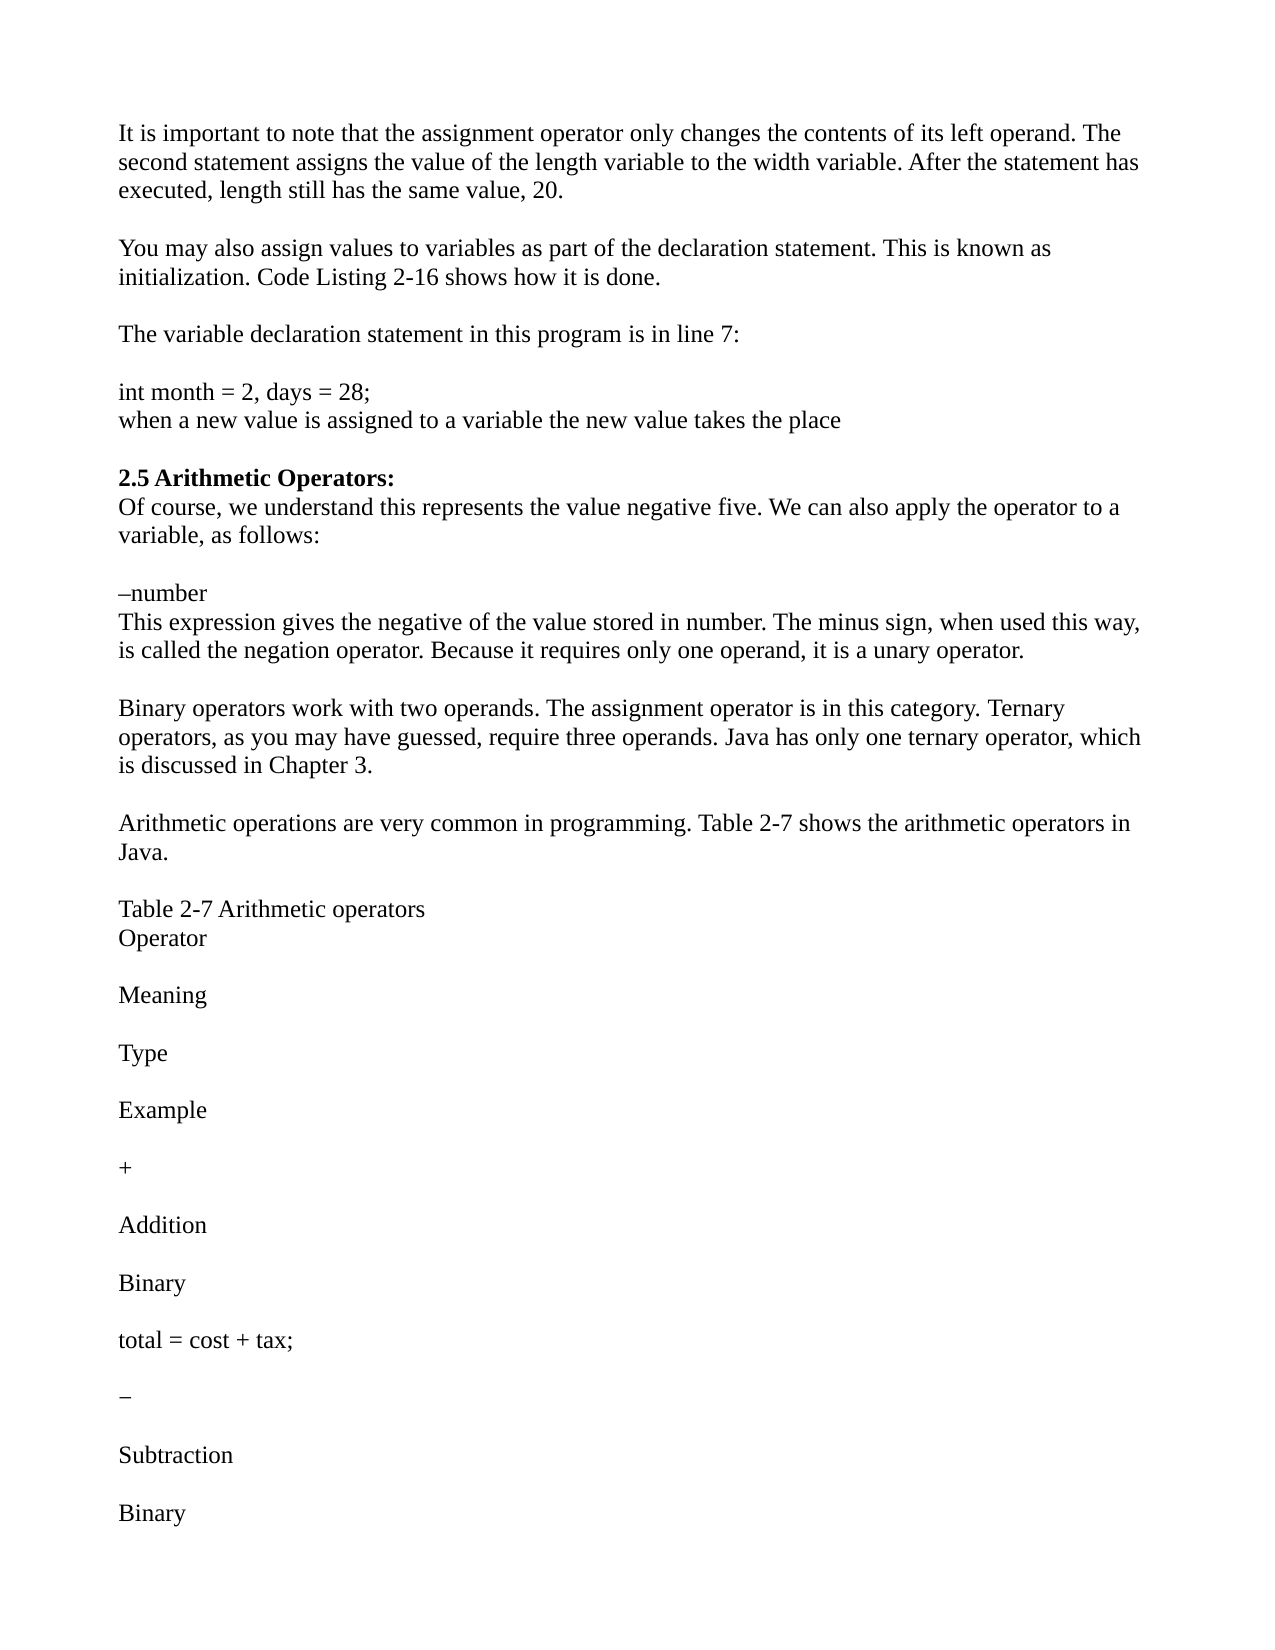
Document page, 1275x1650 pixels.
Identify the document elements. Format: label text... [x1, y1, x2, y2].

text int month = 2, days = 28; [118, 377, 1157, 406]
text –number [118, 578, 1157, 607]
text You may also assign values to variables as part of the declaration statement. This is known as initialization. Code Listing 2-16 shows how it is done. [118, 233, 1157, 291]
text Type [118, 1038, 1157, 1067]
text Example [118, 1096, 1157, 1124]
text Meaning [118, 981, 1157, 1009]
text It is important to note that the assignment operator only changes the contents of its left operand. The second statement assigns the value of the length variable to the width variable. After the statement has executed, length still has the same value, 20. [118, 118, 1157, 204]
text This expression gives the negative of the value stored in number. The minus sign, when used this way, is called the negation operator. Because it requires only one operand, it is a unary operator. [118, 607, 1157, 664]
text Binary [118, 1498, 1157, 1527]
text Addition [118, 1211, 1157, 1239]
text − [118, 1383, 1157, 1412]
text The variable declaration statement in this program is in line 7: [118, 319, 1157, 348]
text Table 2-7 Arithmetic operators [118, 894, 1157, 923]
text total = cost + tax; [118, 1326, 1157, 1354]
text when a new value is assigned to a variable the new value takes the place [118, 406, 1157, 434]
text + [118, 1153, 1157, 1182]
text Subtraction [118, 1441, 1157, 1469]
text Operator [118, 923, 1157, 952]
text Arithmetic operations are very common in programming. Table 2-7 shows the arithmetic operators in Java. [118, 808, 1157, 866]
text Binary [118, 1268, 1157, 1297]
text 2.5 Arithmetic Operators: [118, 463, 1157, 492]
text Of course, we understand this represents the value negative five. We can also apply the operator to a variable, as follows: [118, 492, 1157, 549]
text Binary operators work with two operands. The assignment operator is in this category. ­Ternary operators, as you may have guessed, require three operands. Java has only one ternary operator, which is discussed in Chapter 3. [118, 693, 1157, 779]
